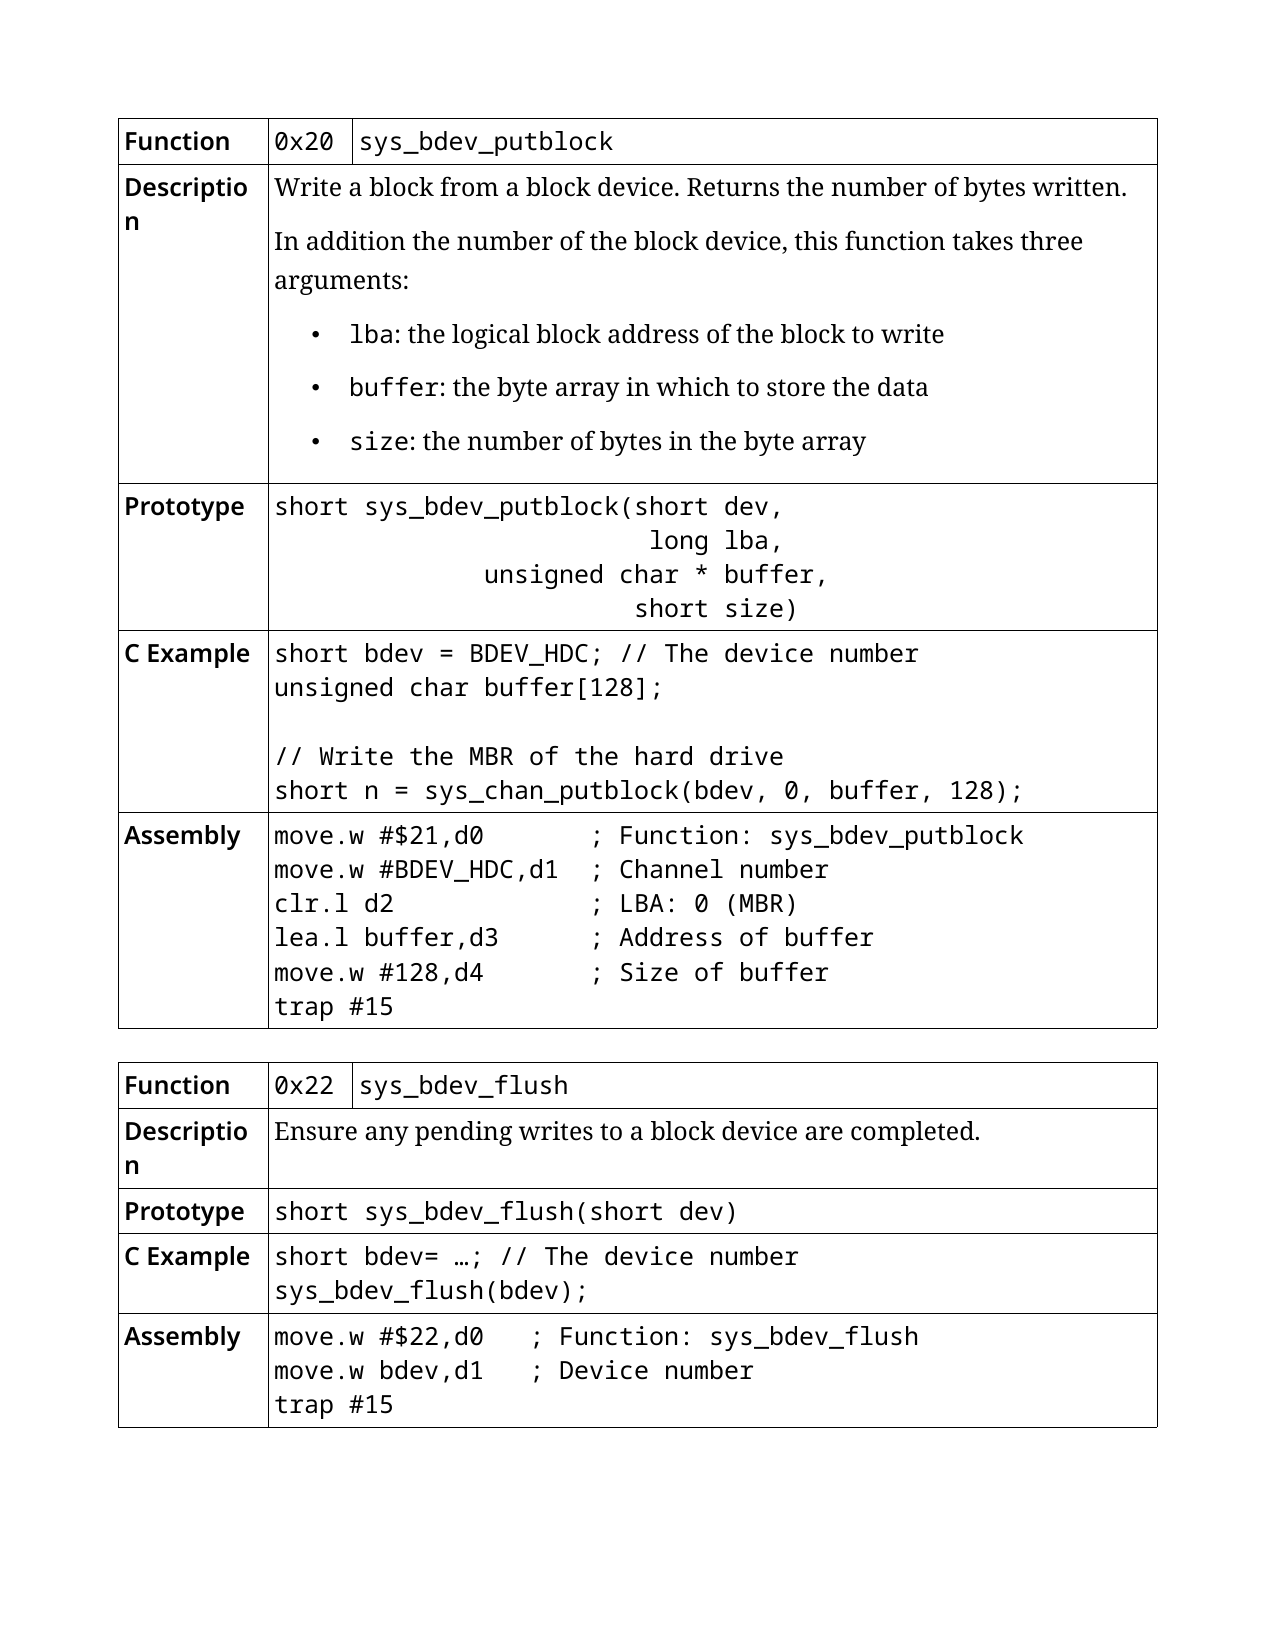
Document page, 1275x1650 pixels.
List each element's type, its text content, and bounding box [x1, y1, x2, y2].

table_cell move.w #$22,d0 ; Function: sys_bdev_flush move.w bdev,d1 ; Device number trap #15 [269, 1314, 1157, 1427]
table_cell short bdev= …; // The device number sys_bdev_flush(bdev); [269, 1234, 1157, 1313]
table_cell Prototype [119, 484, 268, 630]
table_cell Assembly [119, 813, 268, 1028]
table_header 0x20 [269, 119, 352, 164]
table_cell Description [119, 165, 268, 482]
table_header sys_bdev_flush [353, 1063, 1157, 1108]
table_cell Write a block from a block device. Returns the number of bytes written. In addition the number of the block device, this function takes three arguments: lba: the logical block address of the block to write buffer: the byte array in which to store the data size: the number of bytes in the byte array [269, 165, 1157, 482]
table_header sys_bdev_putblock [353, 119, 1157, 164]
table_cell move.w #$21,d0 ; Function: sys_bdev_putblock move.w #BDEV_HDC,d1 ; Channel number clr.l d2 ; LBA: 0 (MBR) lea.l buffer,d3 ; Address of buffer move.w #128,d4 ; Size of buffer trap #15 [269, 813, 1157, 1028]
table_cell C Example [119, 631, 268, 812]
table_cell Assembly [119, 1314, 268, 1427]
table_cell C Example [119, 1234, 268, 1313]
table_cell short sys_bdev_putblock(short dev, long lba, unsigned char * buffer, short size) [269, 484, 1157, 630]
table_cell short bdev = BDEV_HDC; // The device number unsigned char buffer[128]; // Write the MBR of the hard drive short n = sys_chan_putblock(bdev, 0, buffer, 128); [269, 631, 1157, 812]
table_cell Ensure any pending writes to a block device are completed. [269, 1109, 1157, 1187]
table_header Function [119, 1063, 268, 1108]
table_cell Description [119, 1109, 268, 1187]
table_header Function [119, 119, 268, 164]
table_cell Prototype [119, 1189, 268, 1233]
table_cell short sys_bdev_flush(short dev) [269, 1189, 1157, 1233]
table_header 0x22 [269, 1063, 352, 1108]
